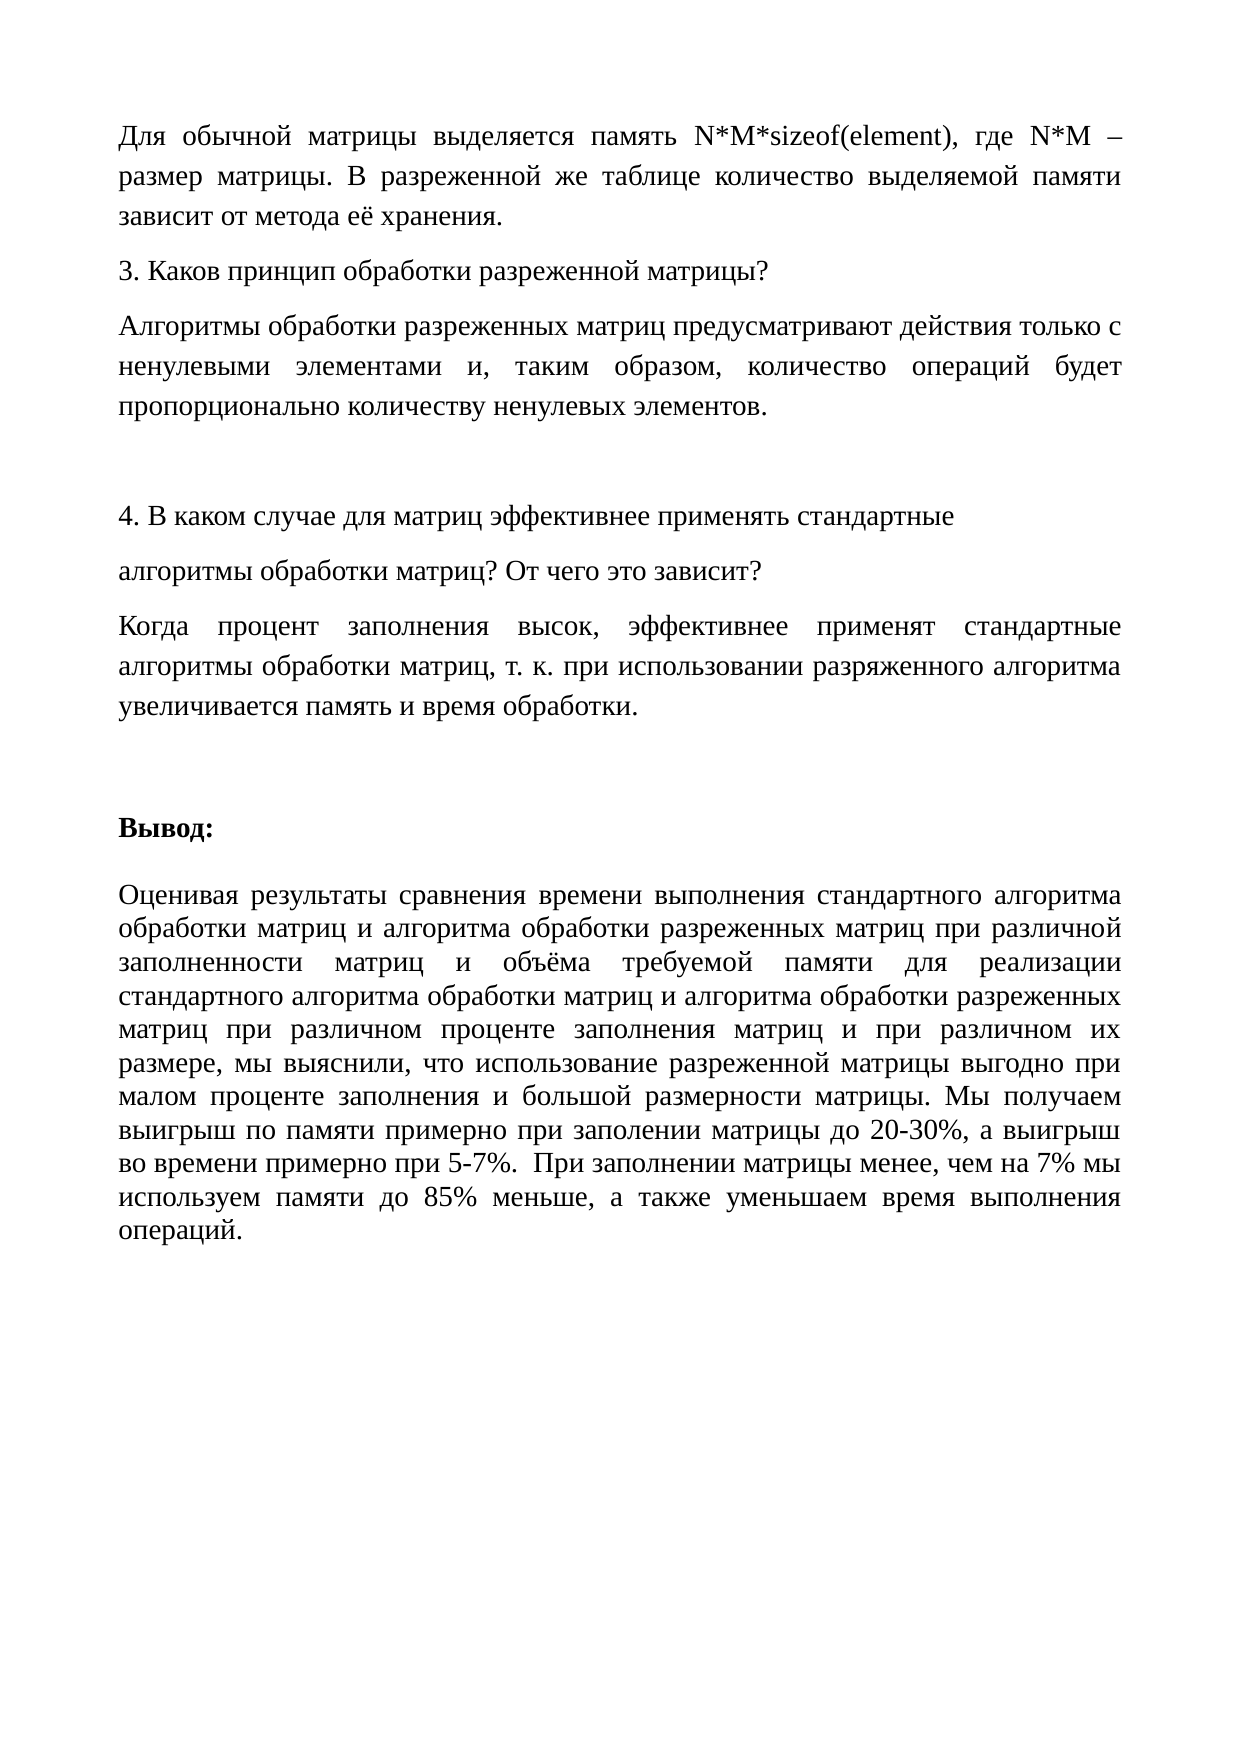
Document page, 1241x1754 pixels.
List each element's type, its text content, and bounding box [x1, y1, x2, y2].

text Для обычной матрицы выделяется память N*M*sizeof(element), где N*M – размер матрицы. В разреженной же таблице количество выделяемой памяти зависит от метода её хранения. [118, 118, 1122, 232]
text 4. В каком случае для матриц эффективнее применять стандартные [118, 498, 1122, 532]
text 3. Каков принцип обработки разреженной матрицы? [118, 253, 1122, 287]
text Когда процент заполнения высок, эффективнее применят стандартные алгоритмы обработки матриц, т. к. при использовании разряженного алгоритма увеличивается память и время обработки. [118, 608, 1122, 722]
text Алгоритмы обработки разреженных матриц предусматривают действия только с ненулевыми элементами и, таким образом, количество операций будет пропорционально количеству ненулевых элементов. [118, 308, 1122, 422]
text Вывод: [118, 810, 1122, 843]
text Оценивая результаты сравнения времени выполнения стандартного алгоритма обработки матриц и алгоритма обработки разреженных матриц при различной заполненности матриц и объёма требуемой памяти для реализации стандартного алгоритма обработки матриц и алгоритма обработки разреженных матриц при различном проценте заполнения матриц и при различном их размере, мы выяснили, что использование разреженной матрицы выгодно при малом проценте заполнения и большой размерности матрицы. Мы получаем выигрыш по памяти примерно при заполении матрицы до 20-30%, а выигрыш во времени примерно при 5-7%. При заполнении матрицы менее, чем на 7% мы используем памяти до 85% меньше, а также уменьшаем время выполнения операций. [118, 877, 1122, 1246]
text алгоритмы обработки матриц? От чего это зависит? [118, 553, 1122, 586]
